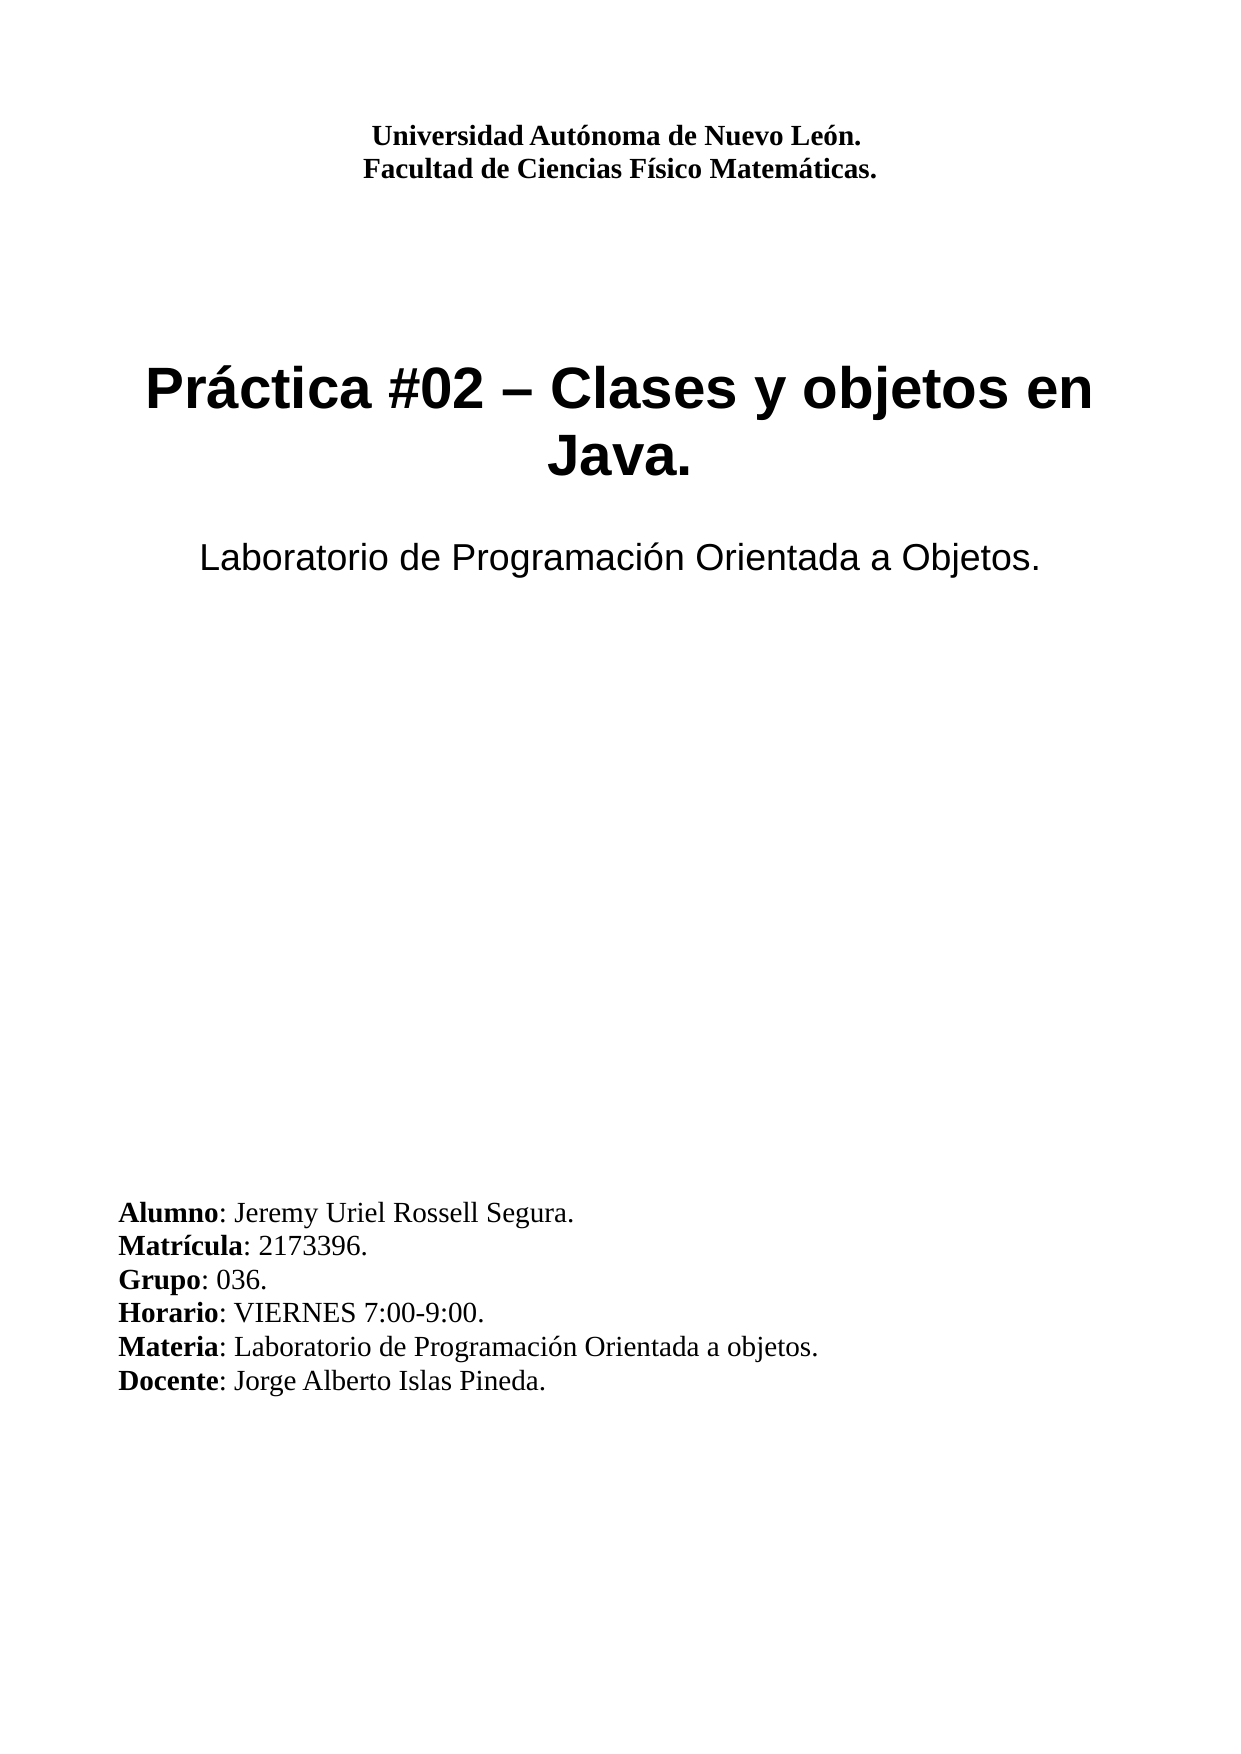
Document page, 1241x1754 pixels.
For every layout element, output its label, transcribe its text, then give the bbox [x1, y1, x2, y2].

text Facultad de Ciencias Físico Matemáticas. [118, 152, 1122, 185]
text Universidad Autónoma de Nuevo León. [118, 118, 1122, 152]
text Docente: Jorge Alberto Islas Pineda. [118, 1363, 1122, 1396]
text Horario: VIERNES 7:00-9:00. [118, 1296, 1122, 1329]
title Práctica #02 – Clases y objetos en Java. [118, 354, 1122, 488]
text Matrícula: 2173396. [118, 1228, 1122, 1262]
text Alumno: Jeremy Uriel Rossell Segura. [118, 1195, 1122, 1228]
text Grupo: 036. [118, 1262, 1122, 1296]
subtitle Laboratorio de Programación Orientada a Objetos. [118, 536, 1122, 579]
text Materia: Laboratorio de Programación Orientada a objetos. [118, 1329, 1122, 1363]
